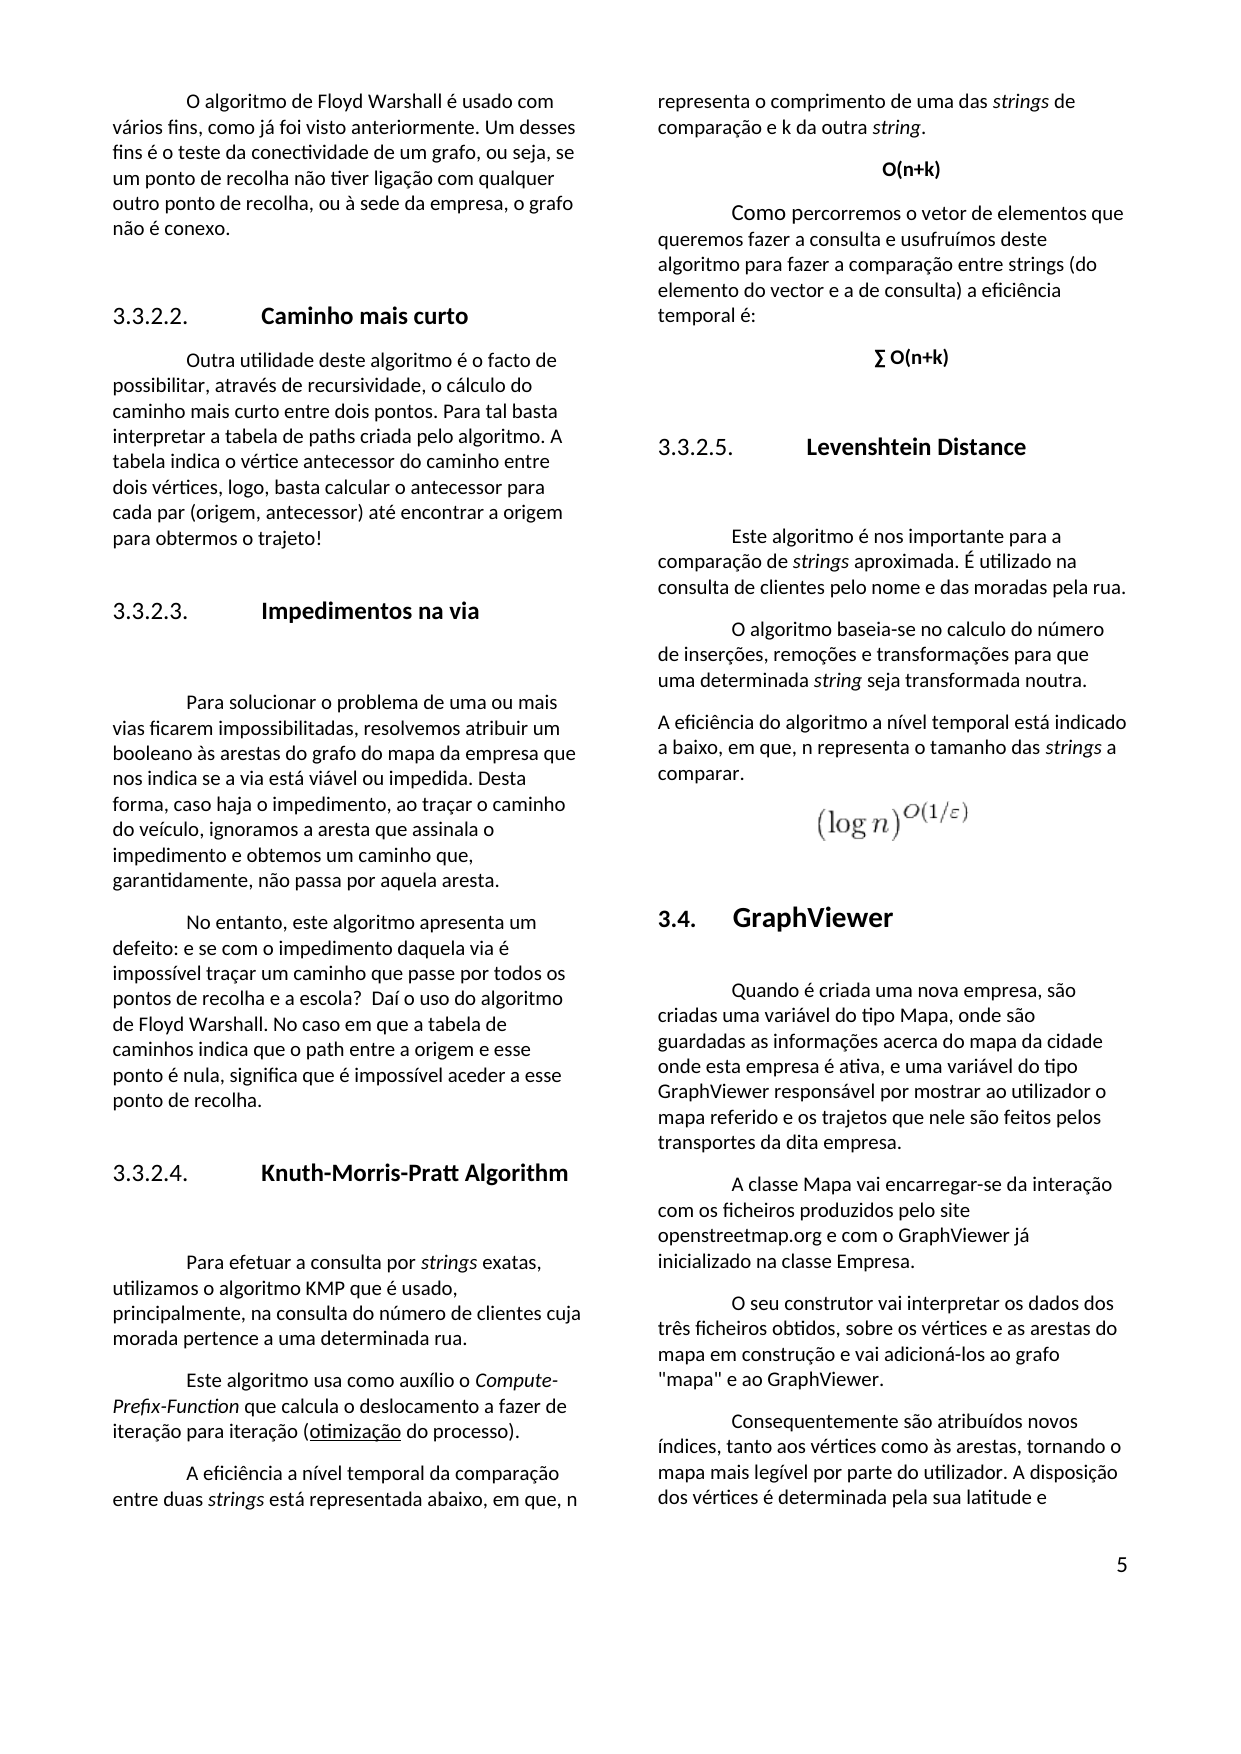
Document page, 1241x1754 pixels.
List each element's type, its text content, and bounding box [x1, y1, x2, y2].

text Este algoritmo é nos importante para a comparação de strings aproximada. É utilizado na consulta de clientes pelo nome e das moradas pela rua. [658, 523, 1128, 599]
text O seu construtor vai interpretar os dados dos três ficheiros obtidos, sobre os vértices e as arestas do mapa em construção e vai adicioná-los ao grafo "mapa" e ao GraphViewer. [658, 1290, 1128, 1392]
text O(n+k) [658, 156, 1128, 181]
text representa o comprimento de uma das strings de comparação e k da outra string. [658, 88, 1128, 139]
text A classe Mapa vai encarregar-se da interação com os ficheiros produzidos pelo site openstreetmap.org e com o GraphViewer já inicializado na classe Empresa. [658, 1172, 1128, 1273]
text Para solucionar o problema de uma ou mais vias ficarem impossibilitadas, resolvemos atribuir um booleano às arestas do grafo do mapa da empresa que nos indica se a via está viável ou impedida. Desta forma, caso haja o impedimento, ao traçar o caminho do veículo, ignoramos a aresta que assinala o impedimento e obtemos um caminho que, garantidamente, não passa por aquela aresta. [112, 689, 583, 893]
text Como percorremos o vetor de elementos que queremos fazer a consulta e usufruímos deste algoritmo para fazer a comparação entre strings (do elemento do vector e a de consulta) a eficiência temporal é: [658, 198, 1128, 328]
list GraphViewer [658, 899, 1128, 960]
text ∑ O(n+k) [658, 344, 1128, 370]
text Consequentemente são atribuídos novos índices, tanto aos vértices como às arestas, tornando o mapa mais legível por parte do utilizador. A disposição dos vértices é determinada pela sua latitude e [658, 1408, 1128, 1510]
text A eficiência a nível temporal da comparação entre duas strings está representada abaixo, em que, n [112, 1461, 583, 1511]
list Caminho mais curto [112, 300, 583, 330]
text No entanto, este algoritmo apresenta um defeito: e se com o impedimento daquela via é impossível traçar um caminho que passe por todos os pontos de recolha e a escola? Daí o uso do algoritmo de Floyd Warshall. No caso em que a tabela de caminhos indica que o path entre a origem e esse ponto é nula, significa que é impossível aceder a esse ponto de recolha. [112, 909, 583, 1141]
text Para efetuar a consulta por strings exatas, utilizamos o algoritmo KMP que é usado, principalmente, na consulta do número de clientes cuja morada pertence a uma determinada rua. [112, 1249, 583, 1351]
list Impedimentos na via [112, 595, 583, 626]
text Quando é criada uma nova empresa, são criadas uma variável do tipo Mapa, onde são guardadas as informações acerca do mapa da cidade onde esta empresa é ativa, e uma variável do tipo GraphViewer responsável por mostrar ao utilizador o mapa referido e os trajetos que nele são feitos pelos transportes da dita empresa. [658, 977, 1128, 1155]
text O algoritmo baseia-se no calculo do número de inserções, remoções e transformações para que uma determinada string seja transformada noutra. [658, 616, 1128, 692]
text A eficiência do algoritmo a nível temporal está indicado a baixo, em que, n representa o tamanho das strings a comparar. [658, 709, 1128, 785]
list Levenshtein Distance [658, 431, 1128, 462]
text O algoritmo de Floyd Warshall é usado com vários fins, como já foi visto anteriormente. Um desses fins é o teste da conectividade de um grafo, ou seja, se um ponto de recolha não tiver ligação com qualquer outro ponto de recolha, ou à sede da empresa, o grafo não é conexo. [112, 88, 583, 241]
text Este algoritmo usa como auxílio o Compute-Prefix-Function que calcula o deslocamento a fazer de iteração para iteração (otimização do processo). [112, 1368, 583, 1444]
list Knuth-Morris-Pratt Algorithm [112, 1157, 583, 1188]
text Outra utilidade deste algoritmo é o facto de possibilitar, através de recursividade, o cálculo do caminho mais curto entre dois pontos. Para tal basta interpretar a tabela de paths criada pelo algoritmo. A tabela indica o vértice antecessor do caminho entre dois vértices, logo, basta calcular o antecessor para cada par (origem, antecessor) até encontrar a origem para obtermos o trajeto! [112, 347, 583, 578]
